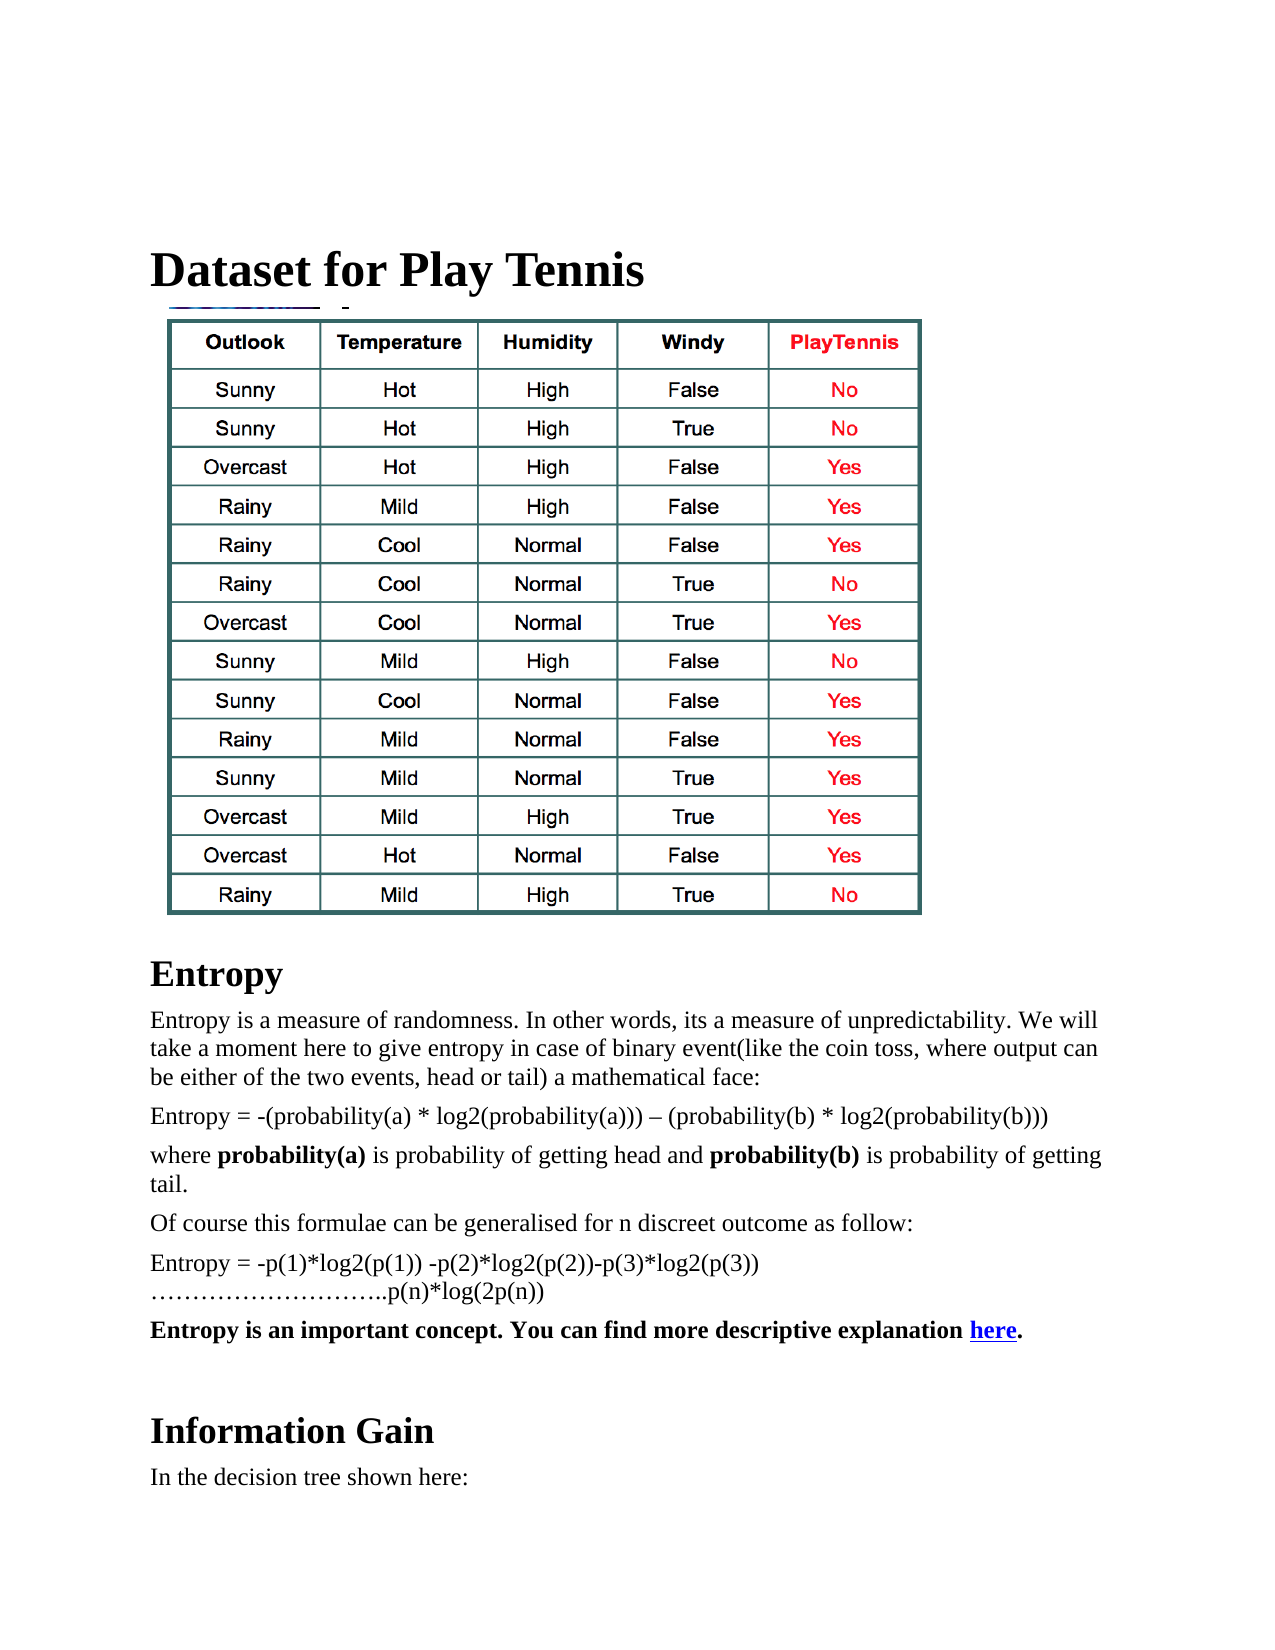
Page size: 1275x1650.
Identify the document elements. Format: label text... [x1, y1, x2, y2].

text Entropy is an important concept. You can find more descriptive explanation here. [150, 1316, 1125, 1344]
text where probability(a) is probability of getting head and probability(b) is probability of getting tail. [150, 1141, 1125, 1198]
subtitle Dataset for Play Tennis [150, 239, 1125, 297]
subtitle Entropy [150, 951, 1125, 994]
picture [150, 307, 943, 941]
text Entropy = -(probability(a) * log2(probability(a))) – (probability(b) * log2(probability(b))) [150, 1101, 1125, 1130]
subtitle Information Gain [150, 1408, 1125, 1451]
text Of course this formulae can be generalised for n discreet outcome as follow: [150, 1208, 1125, 1237]
text Entropy is a measure of randomness. In other words, its a measure of unpredictability. We will take a moment here to give entropy in case of binary event(like the coin toss, where output can be either of the two events, head or tail) a mathematical face: [150, 1005, 1125, 1091]
text Entropy = -p(1)*log2(p(1)) -p(2)*log2(p(2))-p(3)*log2(p(3))………………………..p(n)*log(2p(n)) [150, 1248, 1125, 1305]
text In the decision tree shown here: [150, 1462, 1125, 1491]
